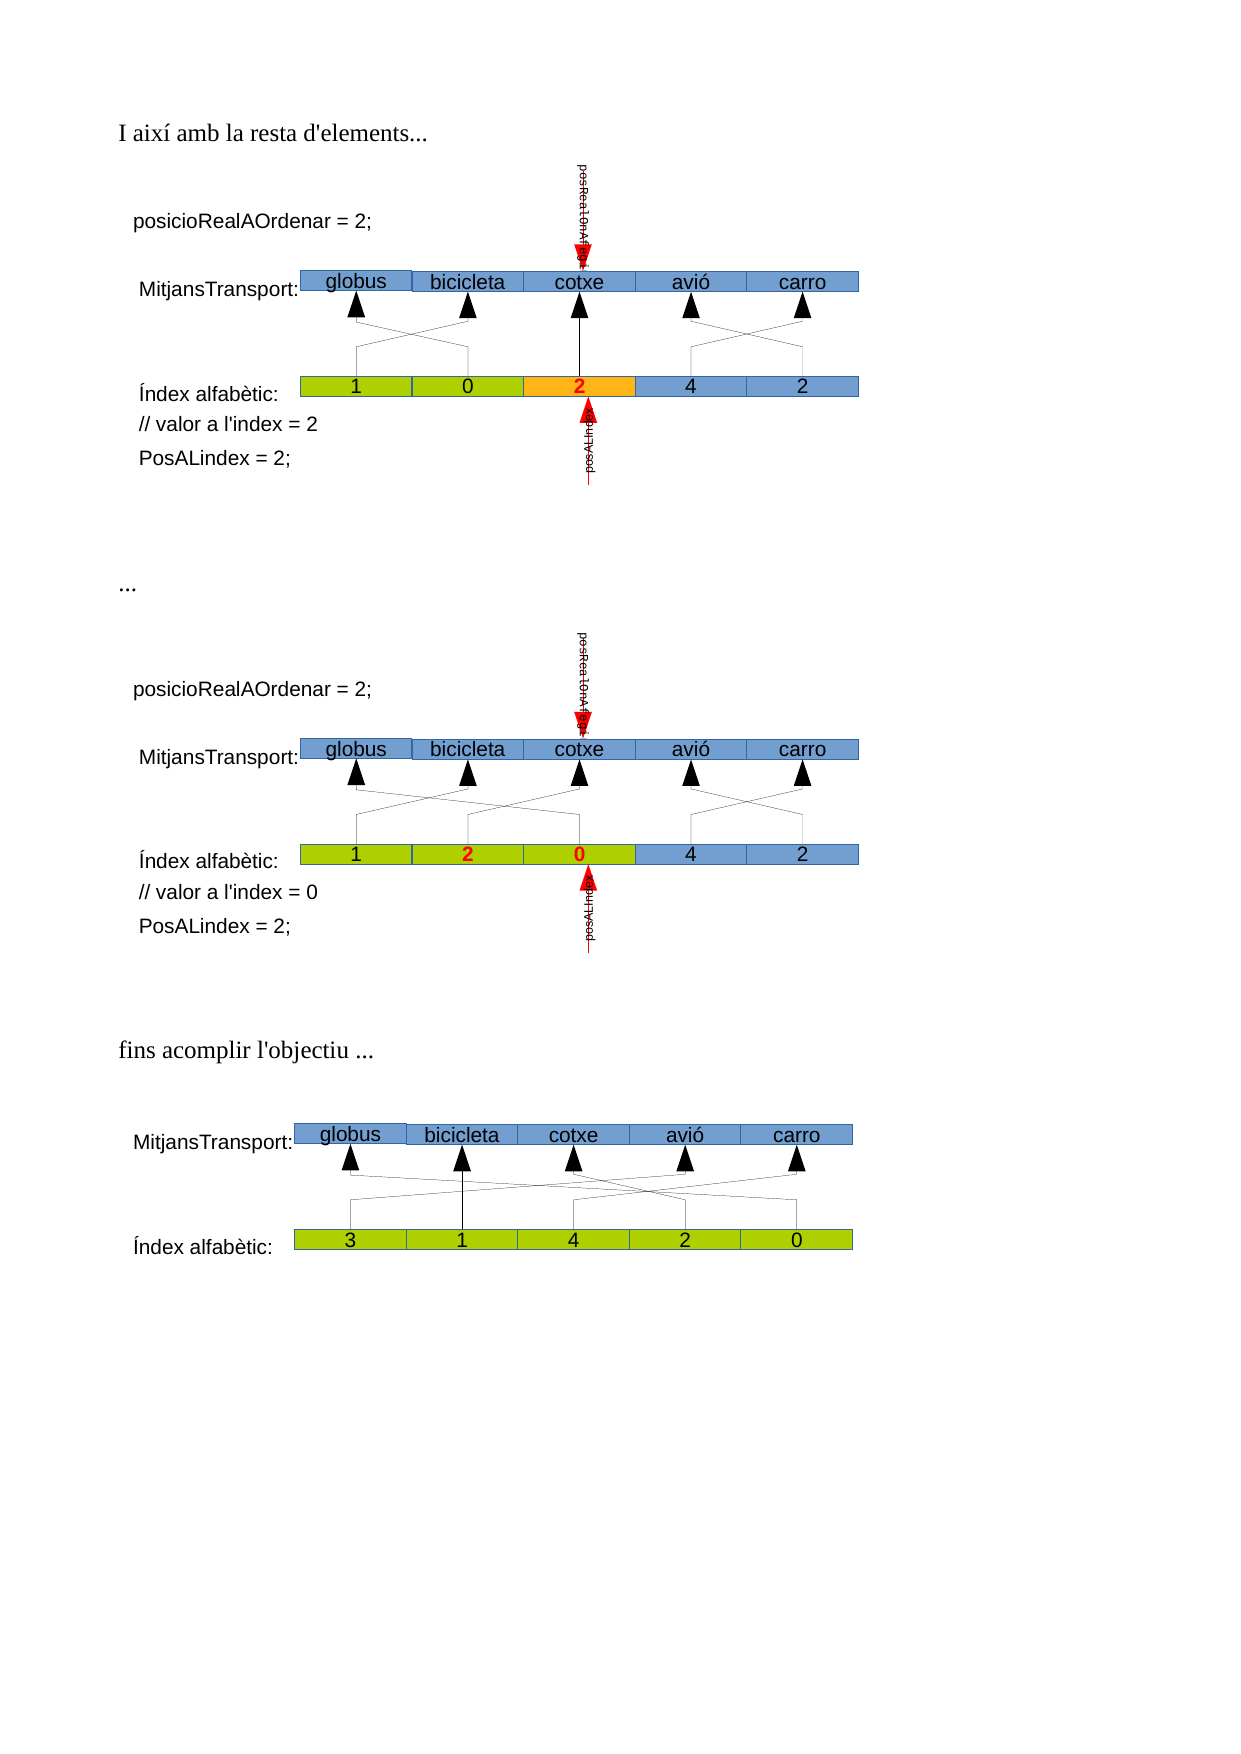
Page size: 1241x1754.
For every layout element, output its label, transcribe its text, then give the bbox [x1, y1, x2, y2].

text ... [118, 568, 1122, 596]
text I així amb la resta d'elements... [118, 118, 1122, 147]
text fins acomplir l'objectiu ... [118, 1035, 1122, 1064]
